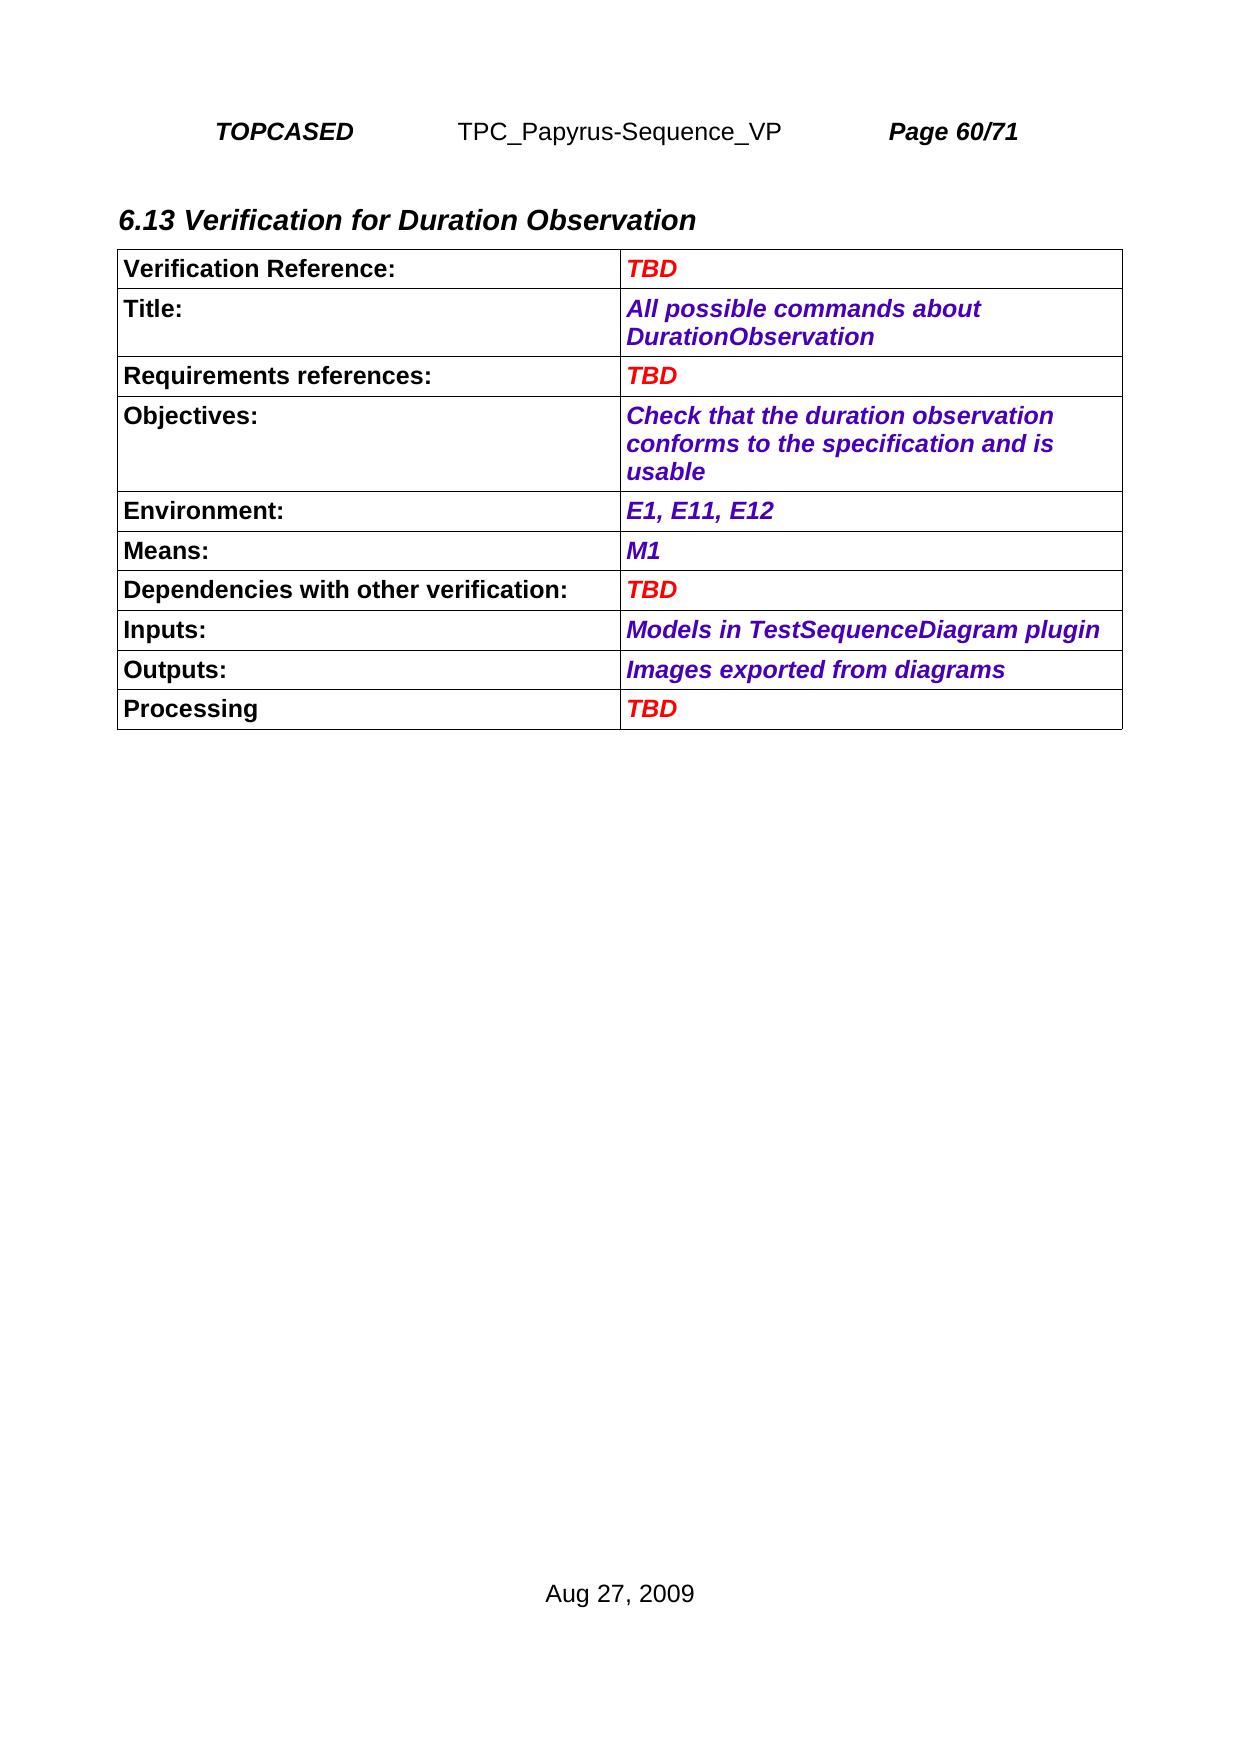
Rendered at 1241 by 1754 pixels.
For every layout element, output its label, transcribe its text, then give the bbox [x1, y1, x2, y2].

table_cell Means: [118, 532, 620, 570]
table_cell Objectives: [118, 397, 620, 491]
table_header Verification Reference: [118, 250, 620, 288]
table_cell Images exported from diagrams [621, 651, 1122, 689]
table_cell All possible commands about DurationObservation [621, 289, 1122, 356]
subtitle Verification for Duration Observation [118, 204, 1122, 236]
table_cell Models in TestSequenceDiagram plugin [621, 611, 1122, 650]
table_cell E1, E11, E12 [621, 492, 1122, 531]
table_cell Outputs: [118, 651, 620, 689]
table_cell Inputs: [118, 611, 620, 650]
table_header TBD [621, 250, 1122, 288]
table_cell Requirements references: [118, 357, 620, 396]
table_cell Check that the duration observation conforms to the specification and is usable [621, 397, 1122, 491]
table_cell Dependencies with other verification: [118, 571, 620, 610]
table_cell Processing [118, 690, 620, 729]
table_cell M1 [621, 532, 1122, 570]
table_cell TBD [621, 571, 1122, 610]
table_cell Title: [118, 289, 620, 356]
table_cell TBD [621, 690, 1122, 729]
table_cell Environment: [118, 492, 620, 531]
table_cell TBD [621, 357, 1122, 396]
